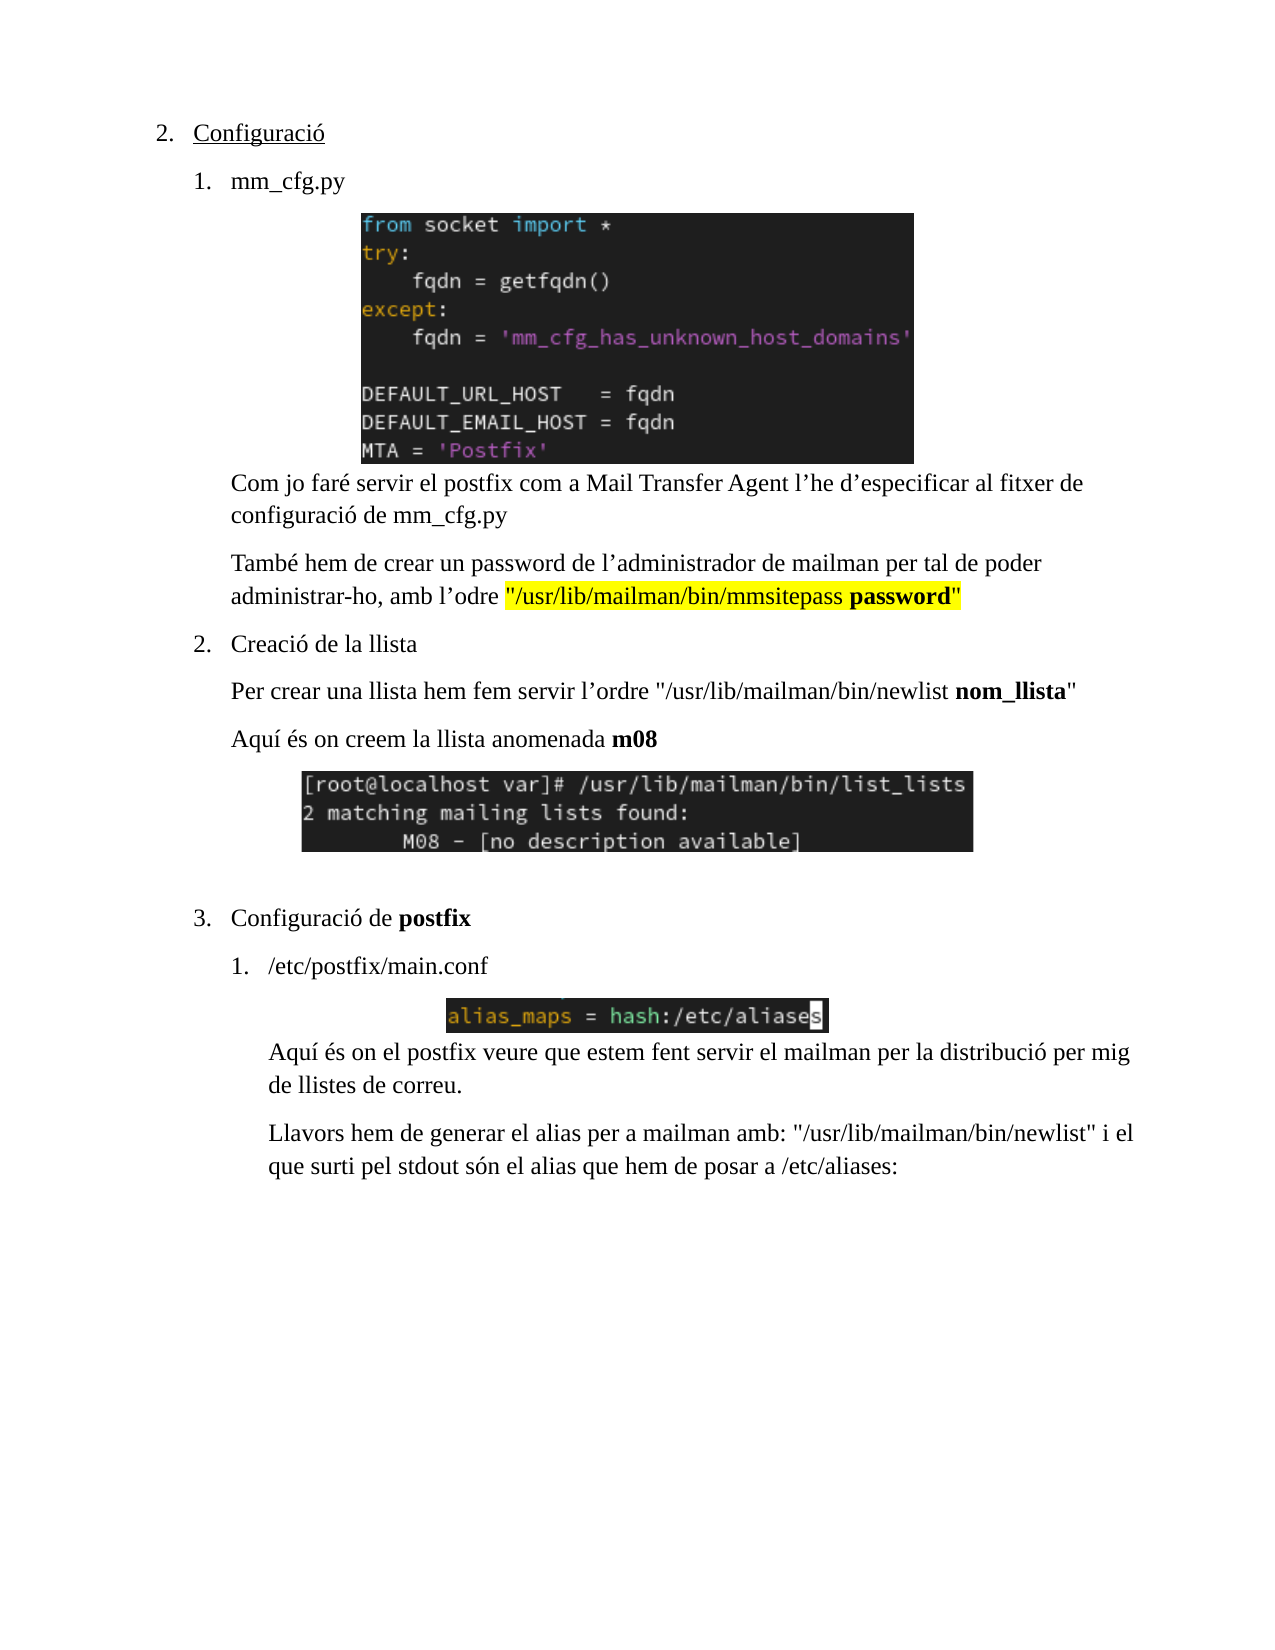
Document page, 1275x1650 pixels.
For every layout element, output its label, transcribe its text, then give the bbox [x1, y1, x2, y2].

list Creació de la llista [193, 629, 1157, 658]
picture [301, 771, 974, 852]
list Aquí és on creem la llista anomenada m08 [193, 724, 1157, 753]
picture [361, 213, 914, 464]
list Aquí és on el postfix veure que estem fent servir el mailman per la distribució per mig de llistes de correu. [231, 998, 1157, 1099]
list També hem de crear un password de l’administrador de mailman per tal de poder administrar-ho, amb l’odre "/usr/lib/mailman/bin/mmsitepass password" [193, 548, 1157, 610]
list Configuració [156, 118, 1157, 147]
list mm_cfg.py [193, 166, 1157, 194]
list /etc/postfix/main.conf [231, 951, 1157, 979]
list Llavors hem de generar el alias per a mailman amb: "/usr/lib/mailman/bin/newlist" i el que surti pel stdout són el alias que hem de posar a /etc/aliases: [231, 1118, 1157, 1179]
picture [446, 998, 829, 1033]
list Com jo faré servir el postfix com a Mail Transfer Agent l’he d’especificar al fitxer de configuració de mm_cfg.py [193, 213, 1157, 529]
list Per crear una llista hem fem servir l’ordre "/usr/lib/mailman/bin/newlist nom_llista" [193, 676, 1157, 705]
list Configuració de postfix [193, 903, 1157, 932]
